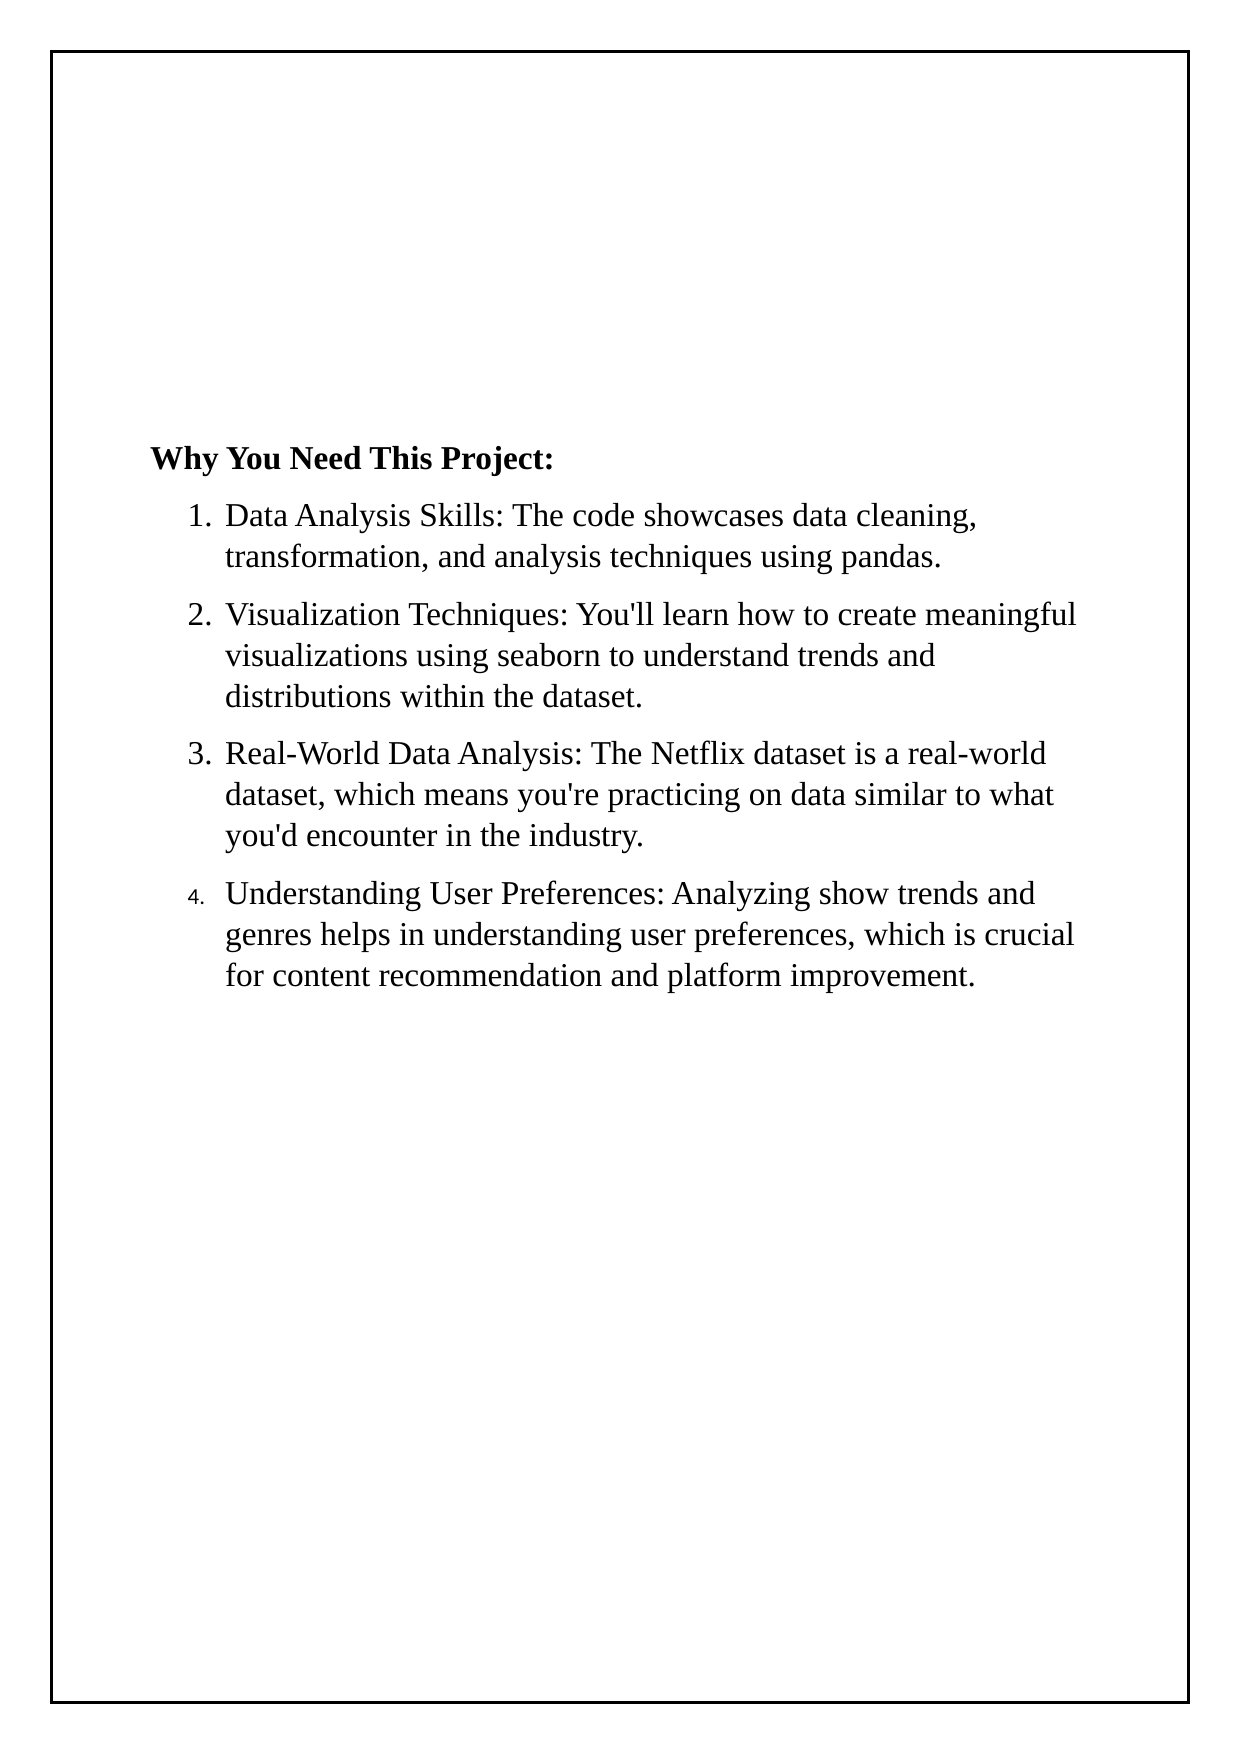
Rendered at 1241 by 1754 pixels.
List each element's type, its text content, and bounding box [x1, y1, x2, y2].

list Visualization Techniques: You'll learn how to create meaningful visualizations using seaborn to understand trends and distributions within the dataset. [187, 594, 1090, 714]
list Real-World Data Analysis: The Netflix dataset is a real-world dataset, which means you're practicing on data similar to what you'd encounter in the industry. [187, 734, 1090, 854]
list Data Analysis Skills: The code showcases data cleaning, transformation, and analysis techniques using pandas. [187, 496, 1090, 575]
text Why You Need This Project: [150, 438, 1090, 476]
list Understanding User Preferences: Analyzing show trends and genres helps in understanding user preferences, which is crucial for content recommendation and platform improvement. [187, 873, 1090, 993]
